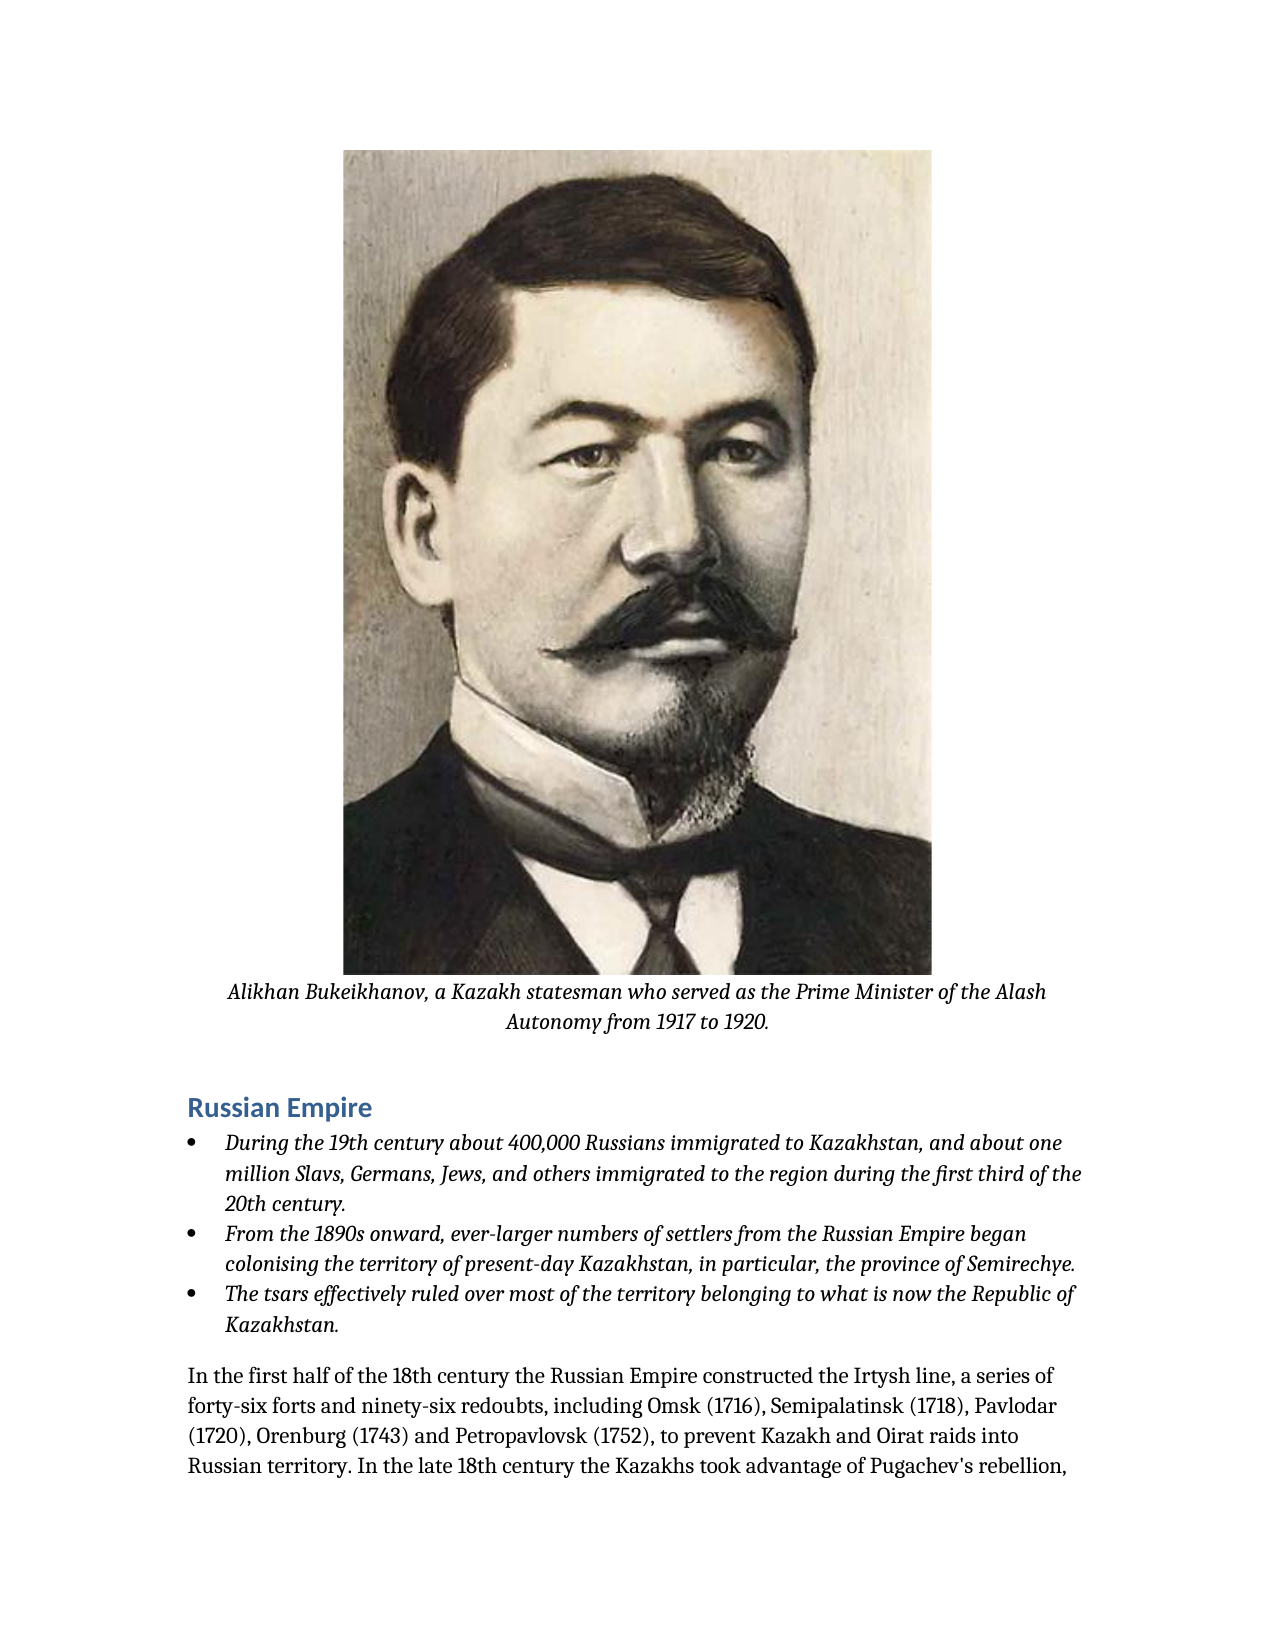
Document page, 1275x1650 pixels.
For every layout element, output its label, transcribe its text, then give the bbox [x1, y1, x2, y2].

list During the 19th century about 400,000 Russians immigrated to Kazakhstan, and about one million Slavs, Germans, Jews, and others immigrated to the region during the first third of the 20th century. [187, 1130, 1087, 1217]
subtitle Russian Empire [187, 1089, 1087, 1125]
text In the first half of the 18th century the Russian Empire constructed the Irtysh line, a series of forty-six forts and ninety-six redoubts, including Omsk (1716), Semipalatinsk (1718), Pavlodar (1720), Orenburg (1743) and Petropavlovsk (1752), to prevent Kazakh and Oirat raids into Russian territory. In the late 18th century the Kazakhs took advantage of Pugachev's rebellion, [187, 1362, 1087, 1479]
list From the 1890s onward, ever-larger numbers of settlers from the Russian Empire began colonising the territory of present-day Kazakhstan, in particular, the province of Semirechye. [187, 1221, 1087, 1277]
text Alikhan Bukeikhanov, a Kazakh statesman who served as the Prime Minister of the Alash Autonomy from 1917 to 1920. [187, 150, 1087, 1035]
list The tsars effectively ruled over most of the territory belonging to what is now the Republic of Kazakhstan. [187, 1281, 1087, 1338]
picture [343, 150, 932, 975]
